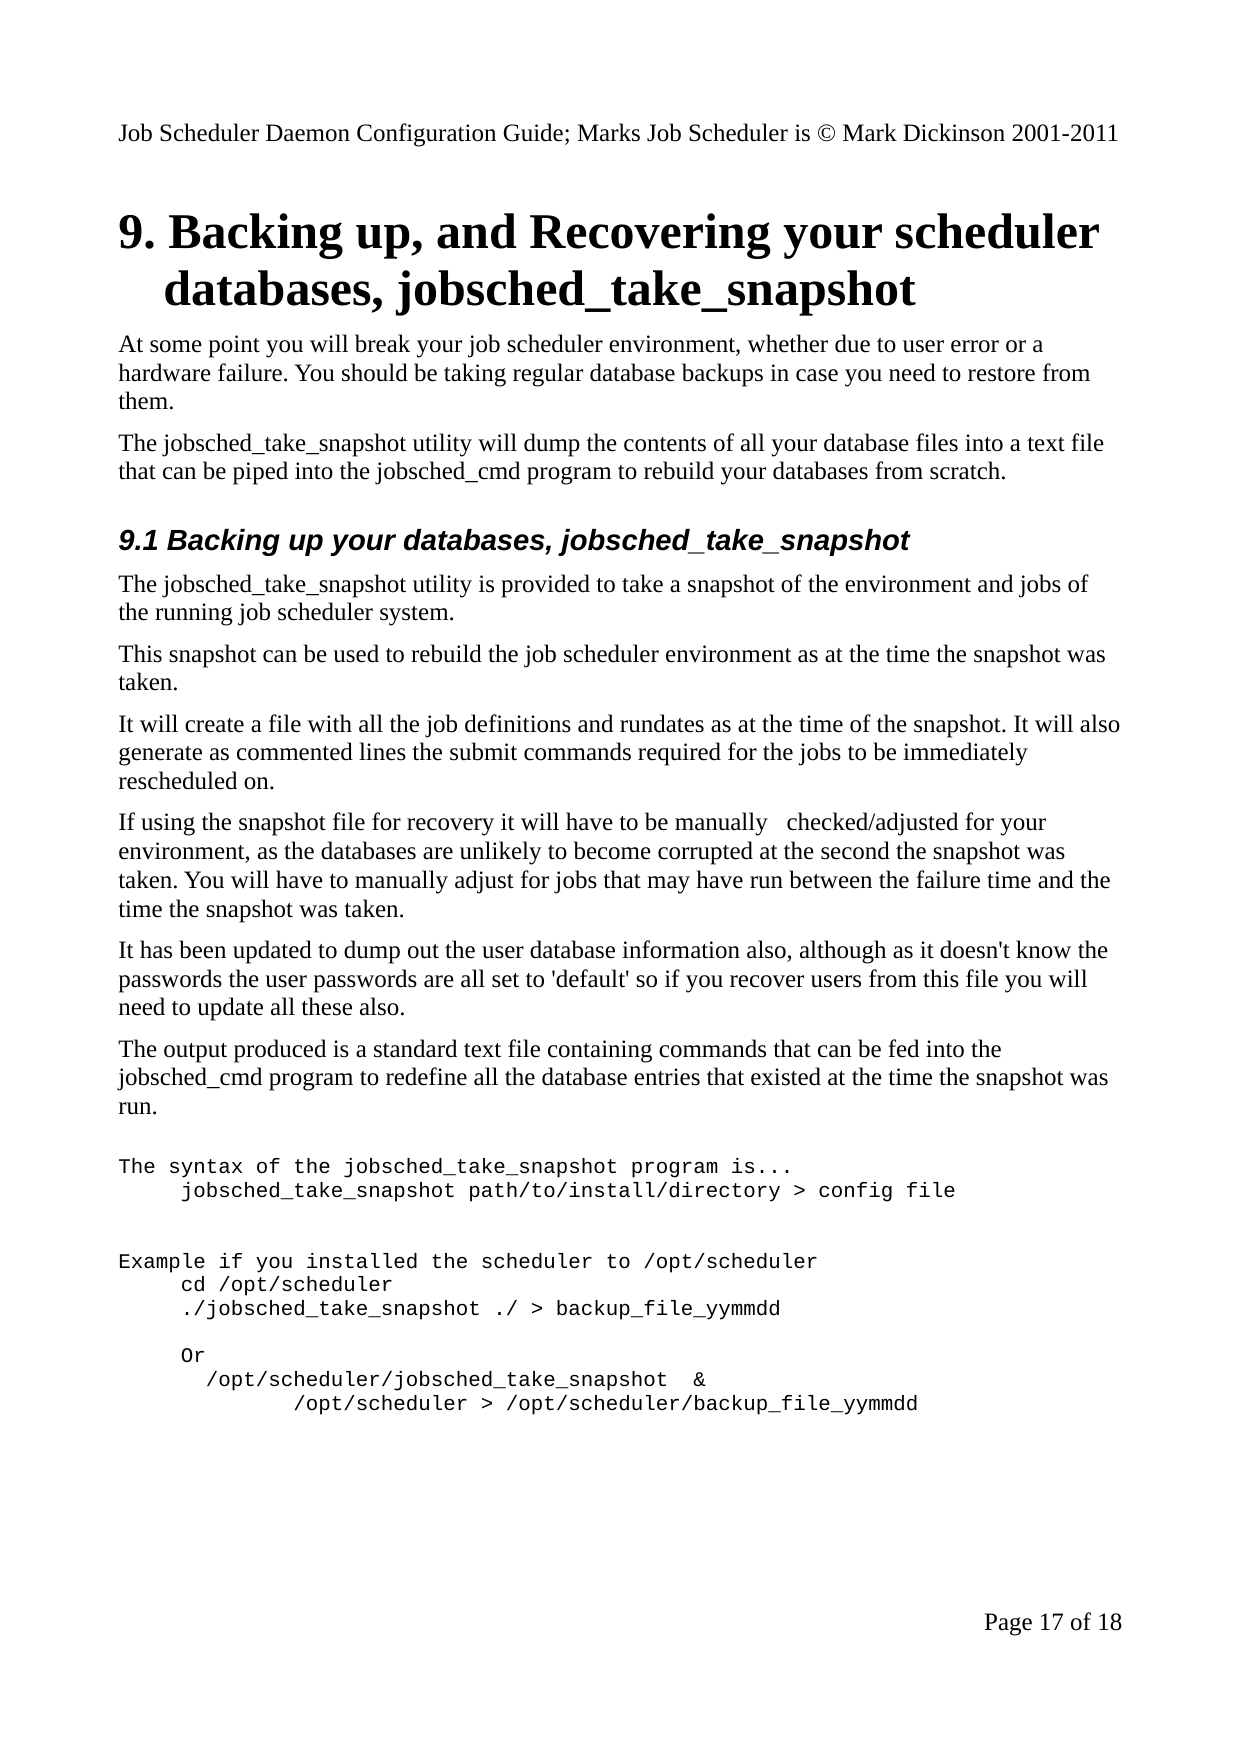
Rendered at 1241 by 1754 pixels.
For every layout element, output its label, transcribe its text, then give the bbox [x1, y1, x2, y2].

text The jobsched_take_snapshot utility is provided to take a snapshot of the environment and jobs of the running job scheduler system. [118, 569, 1122, 626]
text The output produced is a standard text file containing commands that can be fed into the jobsched_cmd program to redefine all the database entries that existed at the time the snapshot was run. [118, 1034, 1122, 1120]
text cd /opt/scheduler [118, 1274, 1122, 1298]
subtitle 9. Backing up, and Recovering your scheduler databases, jobsched_take_snapshot [118, 201, 1122, 316]
text The jobsched_take_snapshot utility will dump the contents of all your database files into a text file that can be piped into the jobsched_cmd program to rebuild your databases from scratch. [118, 428, 1122, 485]
text /opt/scheduler > /opt/scheduler/backup_file_yymmdd [118, 1392, 1122, 1416]
text If using the snapshot file for recovery it will have to be manually checked/adjusted for your environment, as the databases are unlikely to become corrupted at the second the snapshot was taken. You will have to manually adjust for jobs that may have run between the failure time and the time the snapshot was taken. [118, 807, 1122, 922]
text This snapshot can be used to rebuild the job scheduler environment as at the time the snapshot was taken. [118, 639, 1122, 696]
text It will create a file with all the job definitions and rundates as at the time of the snapshot. It will also generate as commented lines the submit commands required for the jobs to be immediately rescheduled on. [118, 709, 1122, 795]
text ./jobsched_take_snapshot ./ > backup_file_yymmdd [118, 1298, 1122, 1322]
text Or [118, 1345, 1122, 1369]
text jobsched_take_snapshot path/to/install/directory > config file [118, 1180, 1122, 1203]
text The syntax of the jobsched_take_snapshot program is... [118, 1156, 1122, 1180]
text Example if you installed the scheduler to /opt/scheduler [118, 1251, 1122, 1274]
text /opt/scheduler/jobsched_take_snapshot & [118, 1369, 1122, 1392]
text At some point you will break your job scheduler environment, whether due to user error or a hardware failure. You should be taking regular database backups in case you need to restore from them. [118, 329, 1122, 415]
text It has been updated to dump out the user database information also, although as it doesn't know the passwords the user passwords are all set to 'default' so if you recover users from this file you will need to update all these also. [118, 935, 1122, 1021]
subtitle 9.1 Backing up your databases, jobsched_take_snapshot [118, 523, 1122, 556]
